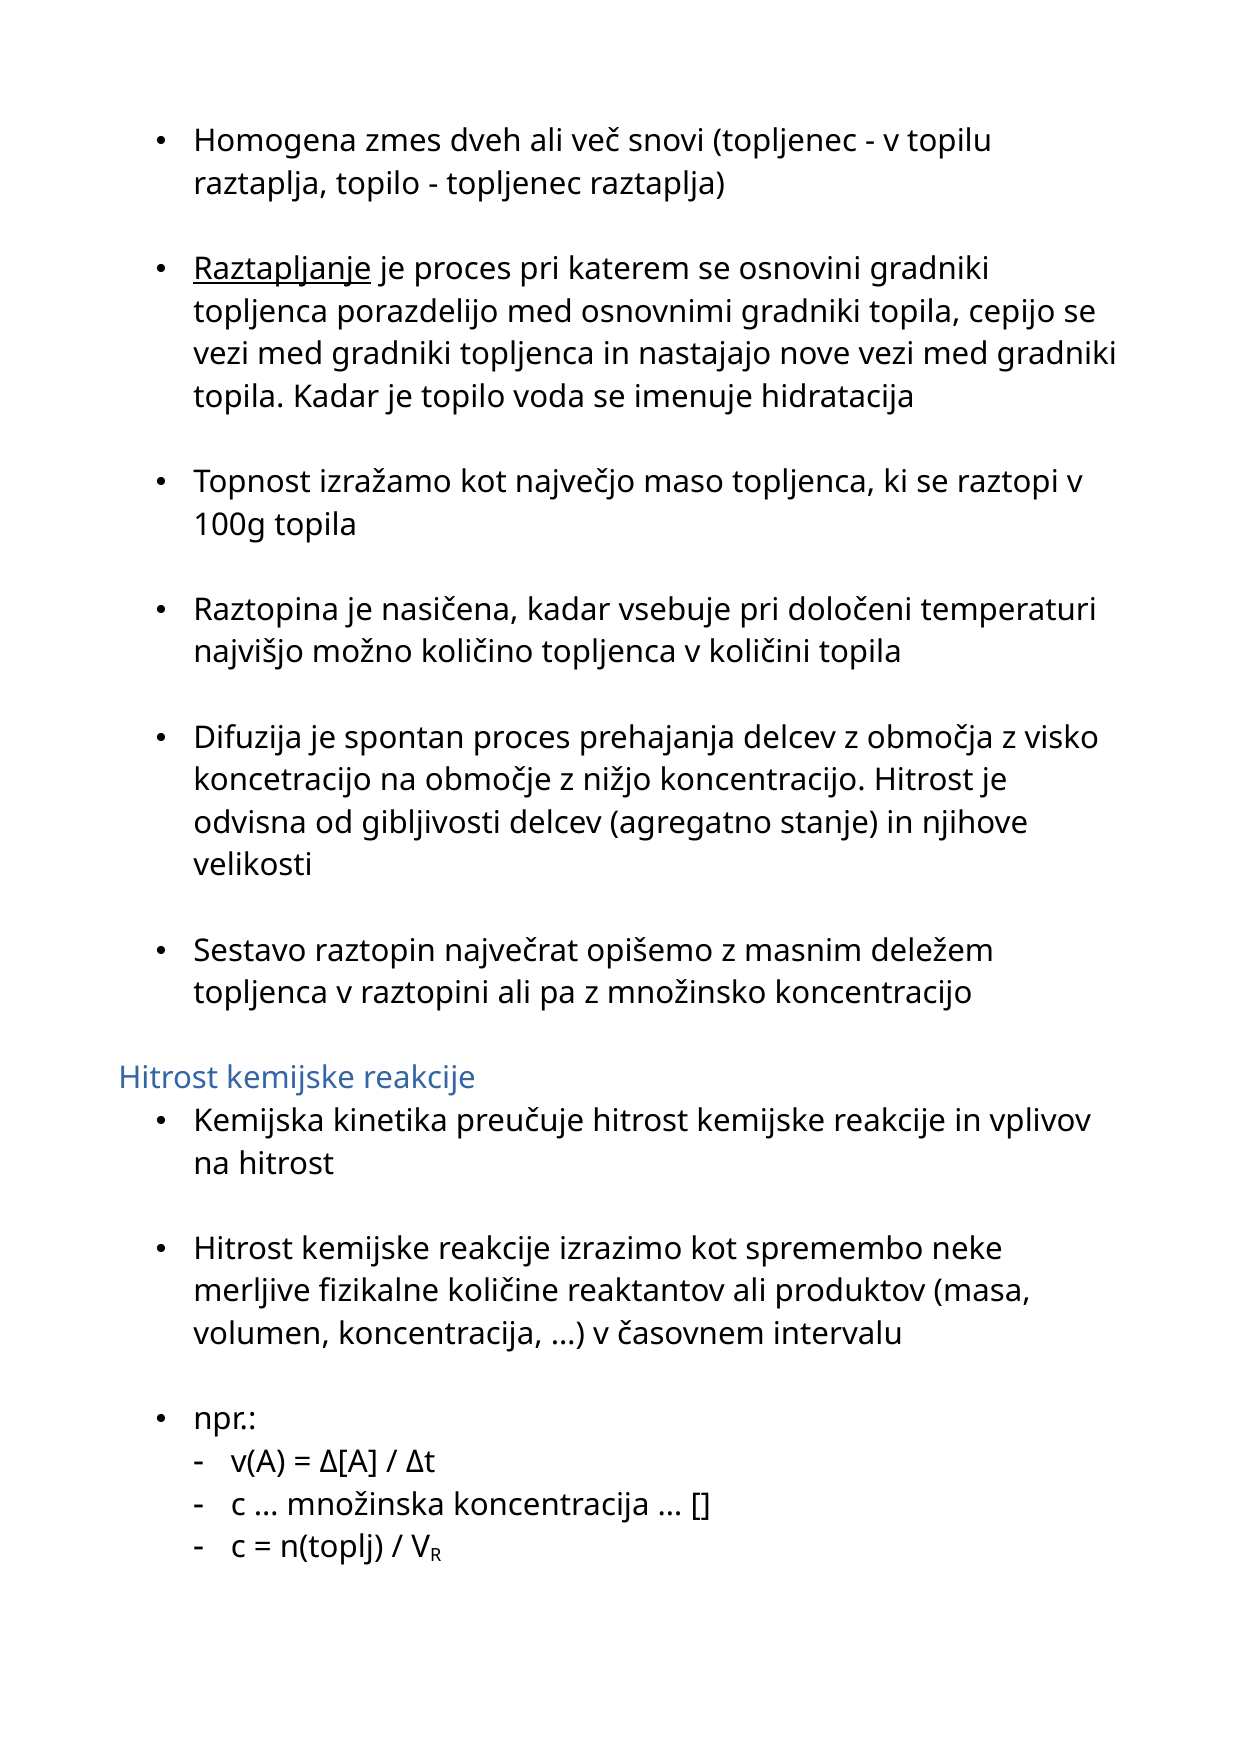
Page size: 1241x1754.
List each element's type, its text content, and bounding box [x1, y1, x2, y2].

list c = n(toplj) / VR [193, 1524, 1122, 1567]
list v(A) = Δ[A] / Δt [193, 1439, 1122, 1481]
text Hitrost kemijske reakcije [118, 1055, 1122, 1098]
list Topnost izražamo kot največjo maso topljenca, ki se raztopi v 100g topila [156, 459, 1122, 544]
list npr.: [156, 1396, 1122, 1439]
list Kemijska kinetika preučuje hitrost kemijske reakcije in vplivov na hitrost [156, 1098, 1122, 1183]
list Difuzija je spontan proces prehajanja delcev z območja z visko koncetracijo na območje z nižjo koncentracijo. Hitrost je odvisna od gibljivosti delcev (agregatno stanje) in njihove velikosti [156, 714, 1122, 885]
list c … množinska koncentracija … [] [193, 1481, 1122, 1524]
list Raztopina je nasičena, kadar vsebuje pri določeni temperaturi najvišjo možno količino topljenca v količini topila [156, 587, 1122, 672]
list Raztapljanje je proces pri katerem se osnovini gradniki topljenca porazdelijo med osnovnimi gradniki topila, cepijo se vezi med gradniki topljenca in nastajajo nove vezi med gradniki topila. Kadar je topilo voda se imenuje hidratacija [156, 246, 1122, 416]
list Sestavo raztopin največrat opišemo z masnim deležem topljenca v raztopini ali pa z množinsko koncentracijo [156, 928, 1122, 1013]
list Homogena zmes dveh ali več snovi (topljenec - v topilu raztaplja, topilo - topljenec raztaplja) [156, 118, 1122, 203]
list Hitrost kemijske reakcije izrazimo kot spremembo neke merljive fizikalne količine reaktantov ali produktov (masa, volumen, koncentracija, …) v časovnem intervalu [156, 1226, 1122, 1354]
